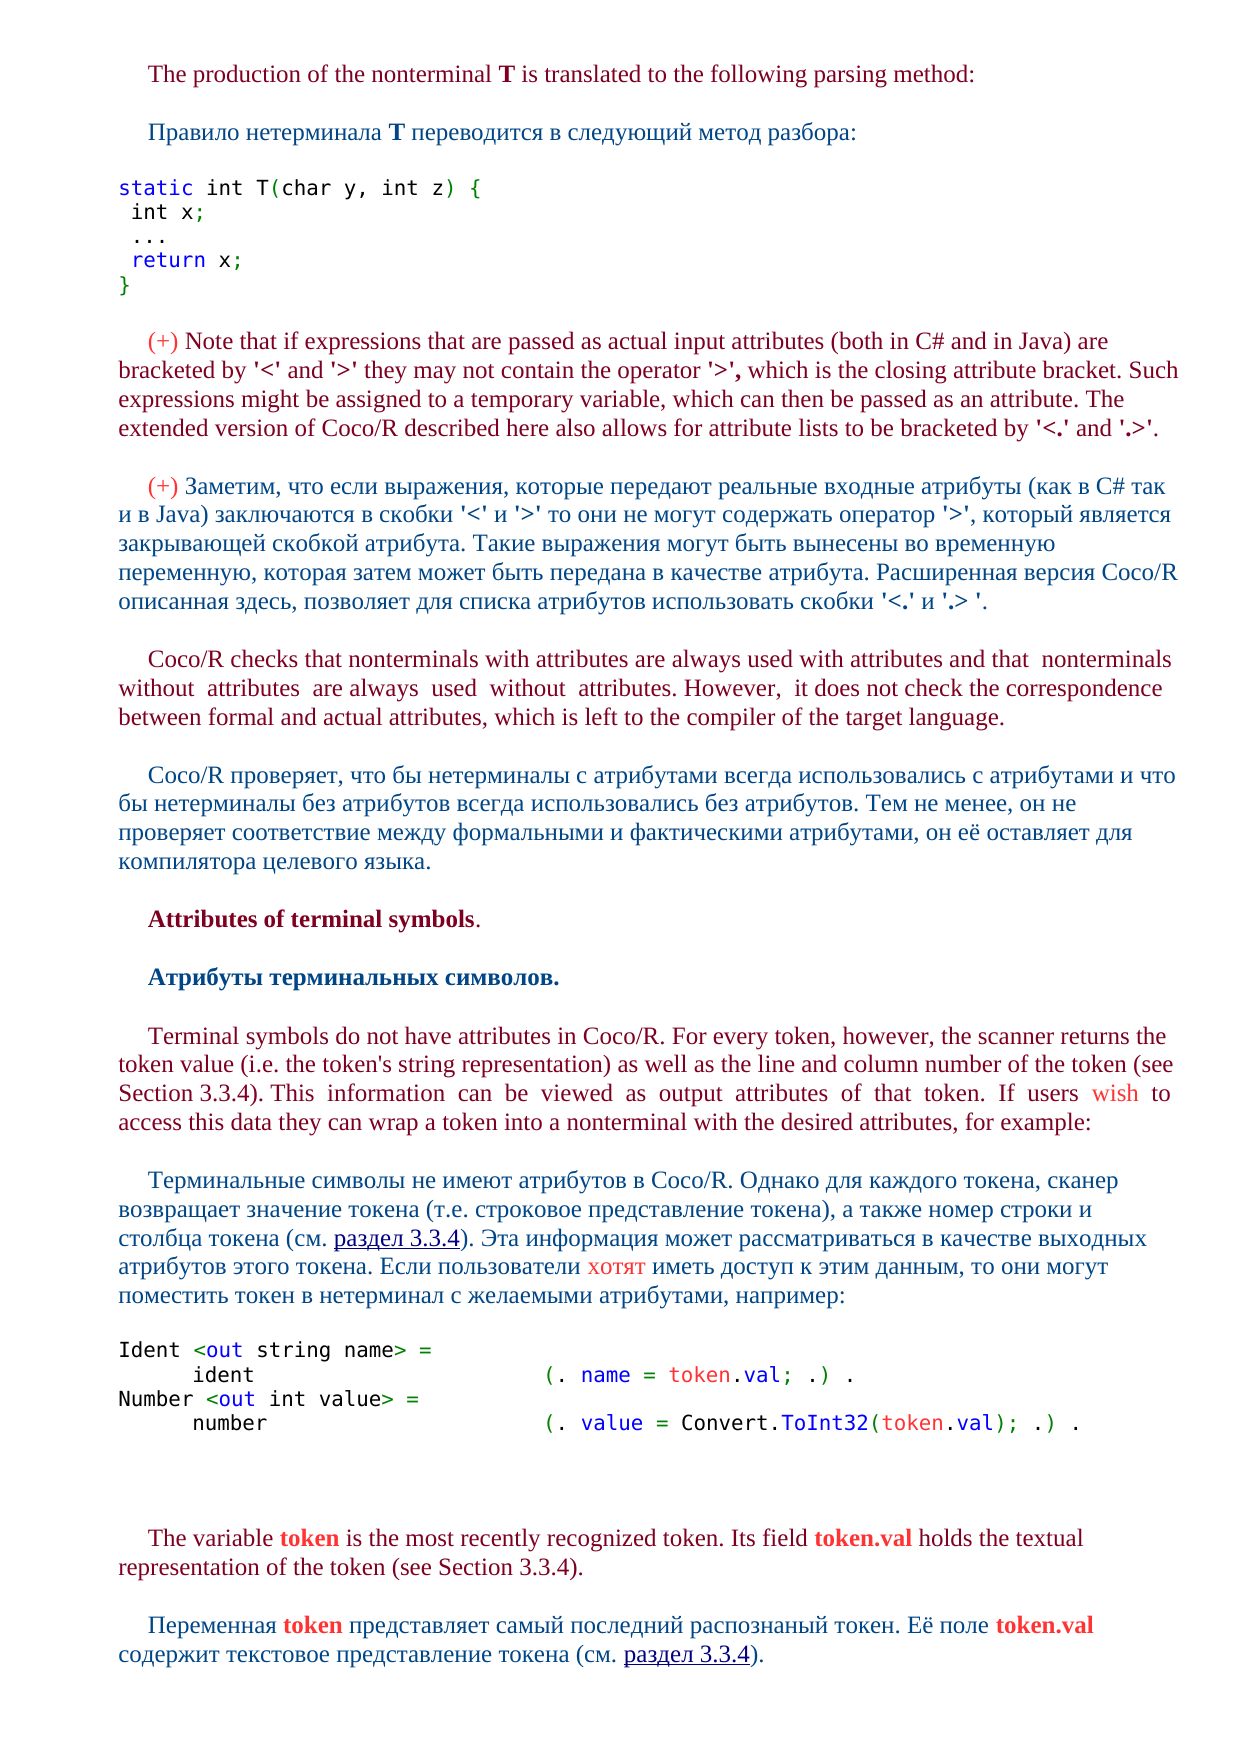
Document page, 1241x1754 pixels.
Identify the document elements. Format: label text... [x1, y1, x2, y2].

text Правило нетерминала Т переводится в следующий метод разбора: [118, 117, 1181, 146]
text Coco/R checks that nonterminals with attributes are always used with attributes and that nonterminals without attributes are always used without attributes. However, it does not check the correspondence between formal and actual attributes, which is left to the compiler of the target language. [118, 644, 1181, 730]
text Атрибуты терминальных символов. [118, 962, 1181, 991]
text (+) Note that if expressions that are passed as actual input attributes (both in C# and in Java) are bracketed by '<' and '>' they may not contain the operator '>', which is the closing attribute bracket. Such expressions might be assigned to a temporary variable, which can then be passed as an attribute. The extended version of Coco/R described here also allows for attribute lists to be bracketed by '<.' and '.>'. [118, 326, 1181, 441]
text Coco/R проверяет, что бы нетерминалы с атрибутами всегда использовались с атрибутами и что бы нетерминалы без атрибутов всегда использовались без атрибутов. Тем не менее, он не проверяет соответствие между формальными и фактическими атрибутами, он её оставляет для компилятора целевого языка. [118, 760, 1181, 875]
text The production of the nonterminal T is translated to the following parsing method: [118, 59, 1181, 88]
text (+) Заметим, что если выражения, которые передают реальные входные атрибуты (как в C# так и в Java) заключаются в скобки '<' и '>' то они не могут содержать оператор '>', который является закрывающей скобкой атрибута. Такие выражения могут быть вынесены во временную переменную, которая затем может быть передана в качестве атрибута. Расширенная версия Coco/R описанная здесь, позволяет для списка атрибутов использовать скобки '<.' и '.> '. [118, 471, 1181, 614]
text Attributes of terminal symbols. [118, 904, 1181, 933]
text Ident <out string name> = ident (. name = token.val; .) . Number <out int value> = number (. value = Convert.ToInt32(token.val); .) . [118, 1338, 1181, 1436]
text Переменная token представляет самый последний распознаный токен. Её поле token.val содержит текстовое представление токена (см. раздел 3.3.4). [118, 1610, 1181, 1668]
text Terminal symbols do not have attributes in Coco/R. For every token, however, the scanner returns the token value (i.e. the token's string representation) as well as the line and column number of the token (see Section 3.3.4). This information can be viewed as output attributes of that token. If users wish to access this data they can wrap a token into a nonterminal with the desired attributes, for example: [118, 1021, 1181, 1136]
text Терминальные символы не имеют атрибутов в Coco/R. Однако для каждого токена, сканер возвращает значение токена (т.е. строковое представление токена), а также номер строки и столбца токена (см. раздел 3.3.4). Эта информация может рассматриваться в качестве выходных атрибутов этого токена. Если пользователи хотят иметь доступ к этим данным, то они могут поместить токен в нетерминал с желаемыми атрибутами, например: [118, 1165, 1181, 1309]
text static int T(char y, int z) { int x; ... return x; } [118, 176, 1181, 297]
text The variable token is the most recently recognized token. Its field token.val holds the textual representation of the token (see Section 3.3.4). [118, 1523, 1181, 1581]
